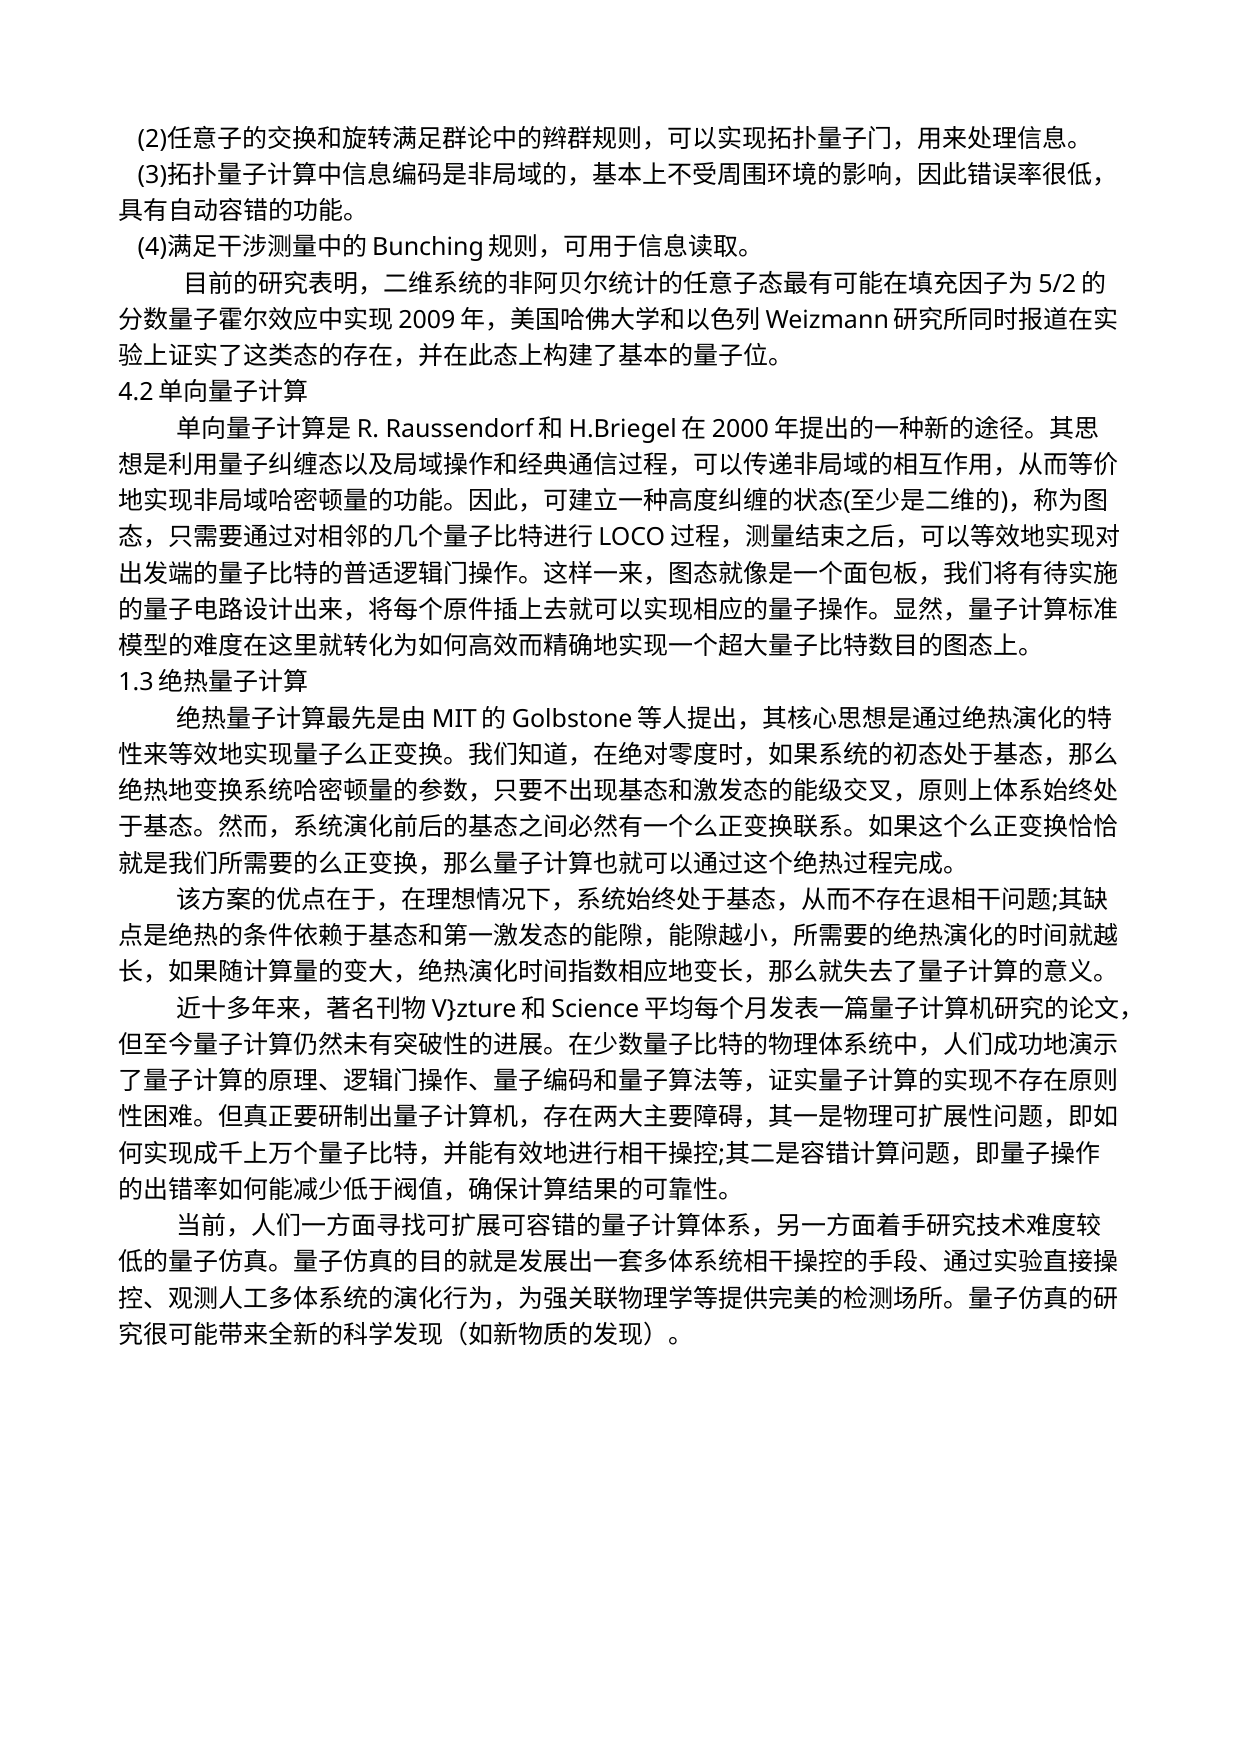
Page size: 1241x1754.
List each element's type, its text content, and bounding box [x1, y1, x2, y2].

text 目前的研究表明，二维系统的非阿贝尔统计的任意子态最有可能在填充因子为5/2的分数量子霍尔效应中实现2009年，美国哈佛大学和以色列Weizmann研究所同时报道在实验上证实了这类态的存在，并在此态上构建了基本的量子位。 [118, 263, 1122, 372]
text 绝热量子计算最先是由MIT的Golbstone等人提出，其核心思想是通过绝热演化的特性来等效地实现量子么正变换。我们知道，在绝对零度时，如果系统的初态处于基态，那么绝热地变换系统哈密顿量的参数，只要不出现基态和激发态的能级交叉，原则上体系始终处于基态。然而，系统演化前后的基态之间必然有一个么正变换联系。如果这个么正变换恰恰就是我们所需要的么正变换，那么量子计算也就可以通过这个绝热过程完成。 [118, 698, 1122, 879]
text 近十多年来，著名刊物V}zture和Science平均每个月发表一篇量子计算机研究的论文，但至今量子计算仍然未有突破性的进展。在少数量子比特的物理体系统中，人们成功地演示了量子计算的原理、逻辑门操作、量子编码和量子算法等，证实量子计算的实现不存在原则性困难。但真正要研制出量子计算机，存在两大主要障碍，其一是物理可扩展性问题，即如何实现成千上万个量子比特，并能有效地进行相干操控;其二是容错计算问题，即量子操作的出错率如何能减少低于阀值，确保计算结果的可靠性。 [118, 988, 1122, 1206]
text 当前，人们一方面寻找可扩展可容错的量子计算体系，另一方面着手研究技术难度较低的量子仿真。量子仿真的目的就是发展出一套多体系统相干操控的手段、通过实验直接操控、观测人工多体系统的演化行为，为强关联物理学等提供完美的检测场所。量子仿真的研究很可能带来全新的科学发现（如新物质的发现）。 [118, 1206, 1122, 1351]
text (2)任意子的交换和旋转满足群论中的辫群规则，可以实现拓扑量子门，用来处理信息。 [118, 118, 1122, 154]
text (4)满足干涉测量中的Bunching规则，可用于信息读取。 [118, 227, 1122, 263]
text 1.3绝热量子计算 [118, 662, 1122, 698]
text (3)拓扑量子计算中信息编码是非局域的，基本上不受周围环境的影响，因此错误率很低，具有自动容错的功能。 [118, 154, 1122, 227]
text 单向量子计算是R. Raussendorf和H.Briegel在2000年提出的一种新的途径。其思想是利用量子纠缠态以及局域操作和经典通信过程，可以传递非局域的相互作用，从而等价地实现非局域哈密顿量的功能。因此，可建立一种高度纠缠的状态(至少是二维的)，称为图态，只需要通过对相邻的几个量子比特进行LOCO过程，测量结束之后，可以等效地实现对出发端的量子比特的普适逻辑门操作。这样一来，图态就像是一个面包板，我们将有待实施的量子电路设计出来，将每个原件插上去就可以实现相应的量子操作。显然，量子计算标准模型的难度在这里就转化为如何高效而精确地实现一个超大量子比特数目的图态上。 [118, 408, 1122, 662]
text 4.2单向量子计算 [118, 372, 1122, 408]
text 该方案的优点在于，在理想情况下，系统始终处于基态，从而不存在退相干问题;其缺点是绝热的条件依赖于基态和第一激发态的能隙，能隙越小，所需要的绝热演化的时间就越长，如果随计算量的变大，绝热演化时间指数相应地变长，那么就失去了量子计算的意义。 [118, 879, 1122, 988]
